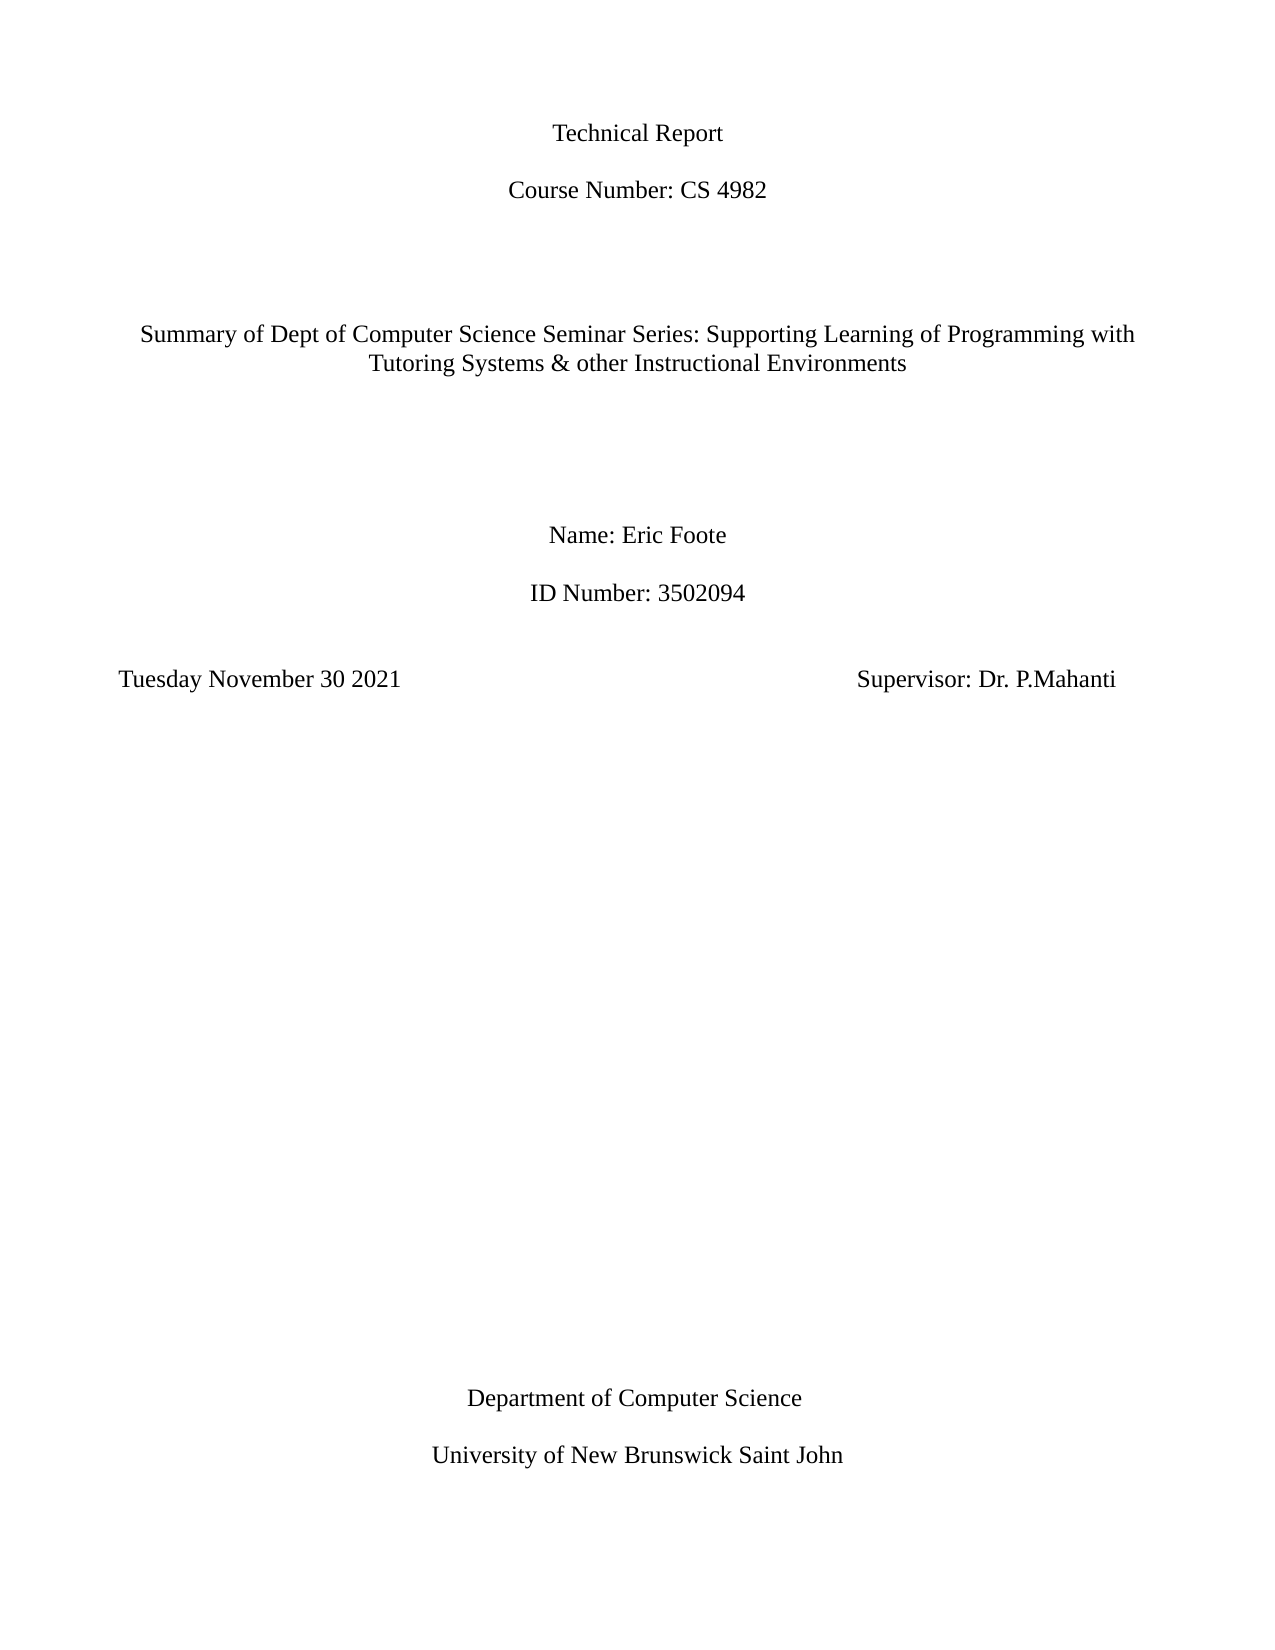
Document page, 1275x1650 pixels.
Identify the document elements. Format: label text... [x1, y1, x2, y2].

text Summary of Dept of Computer Science Seminar Series: Supporting Learning of Programming with Tutoring Systems & other Instructional Environments [118, 319, 1157, 377]
text University of New Brunswick Saint John [118, 1441, 1157, 1469]
text ID Number: 3502094 [118, 578, 1157, 607]
text Department of Computer Science [118, 1383, 1157, 1412]
text Course Number: CS 4982 [118, 176, 1157, 204]
text Technical Report [118, 118, 1157, 147]
text Name: Eric Foote [118, 521, 1157, 549]
text Tuesday November 30 2021 Supervisor: Dr. P.Mahanti [118, 664, 1157, 693]
